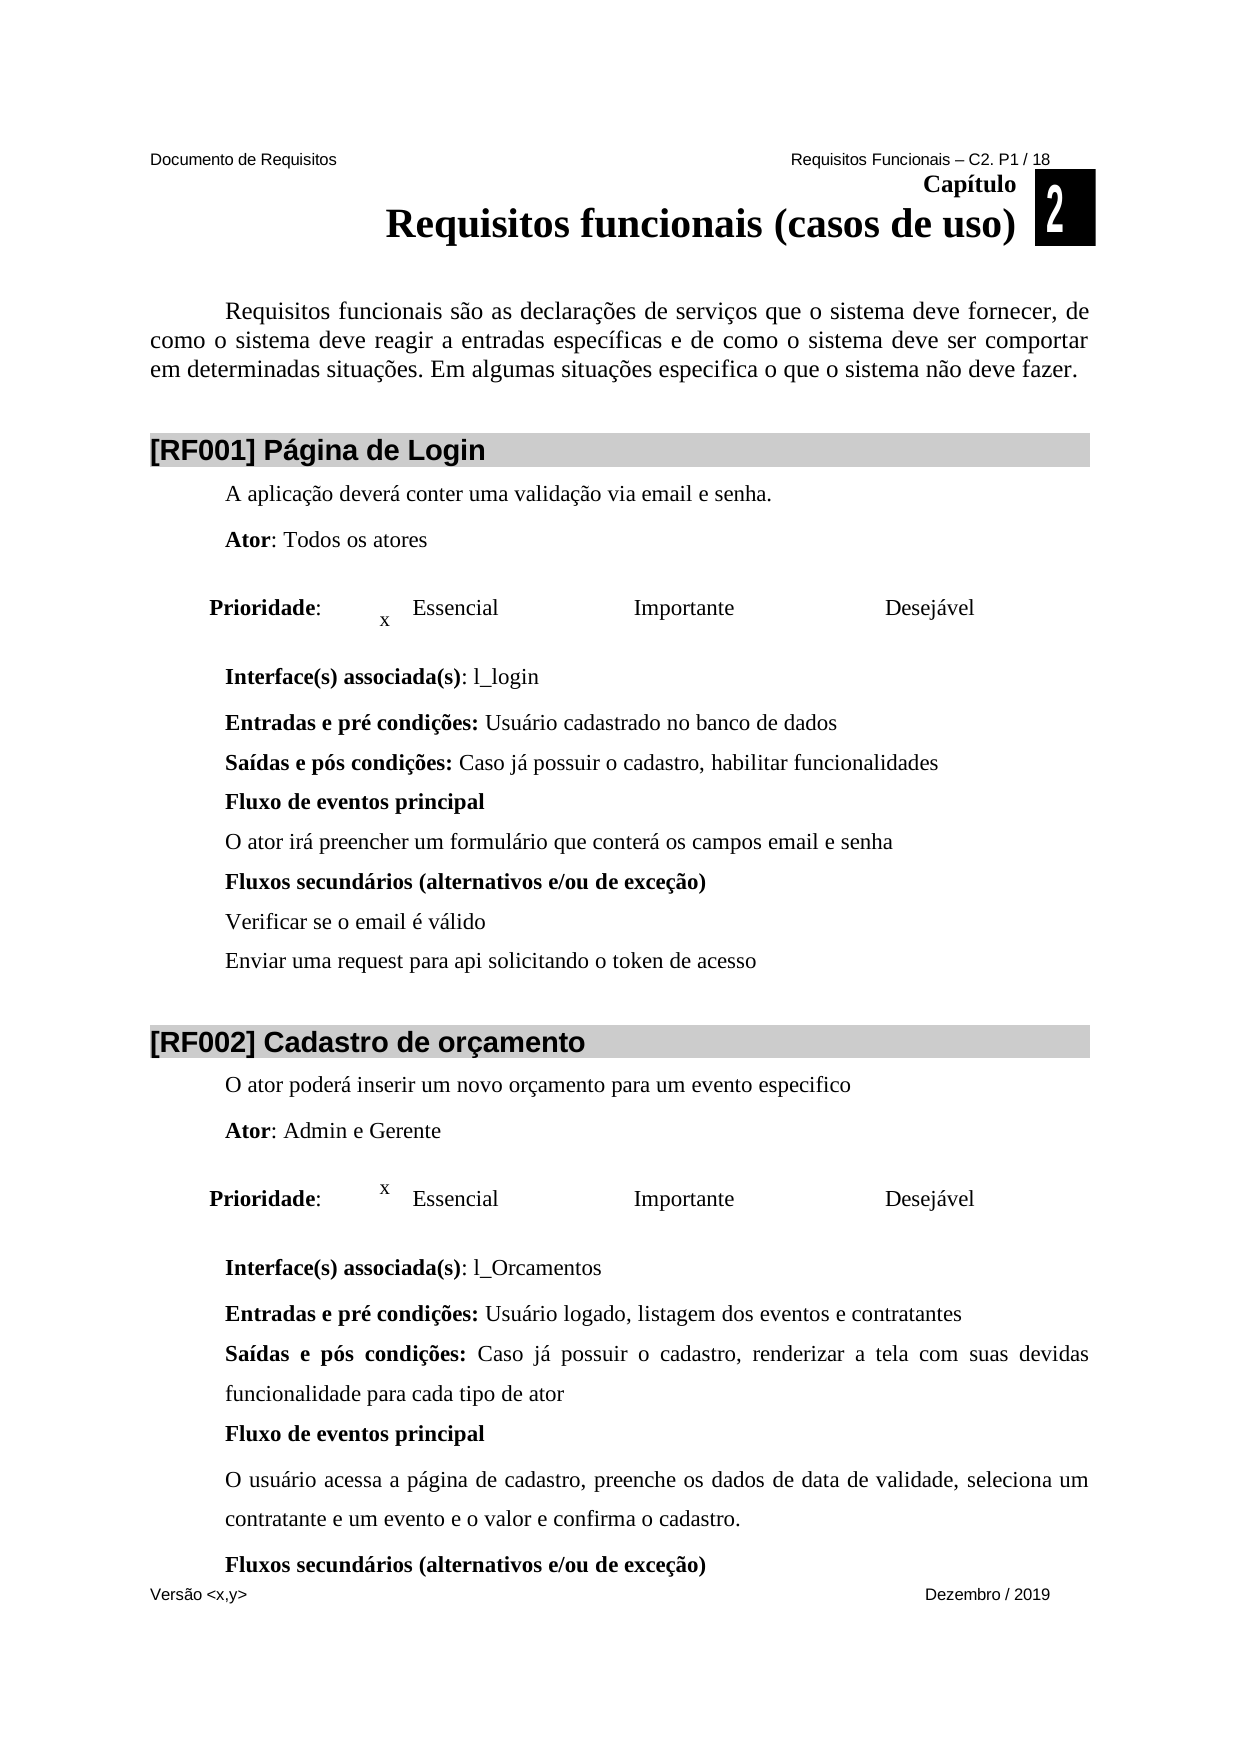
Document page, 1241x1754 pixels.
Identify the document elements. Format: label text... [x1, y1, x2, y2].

subtitle [RF002] Cadastro de orçamento [150, 1025, 1090, 1058]
table_header Desejável [874, 558, 1017, 656]
table_header [829, 1150, 873, 1248]
text Saídas e pós condições: Caso já possuir o cadastro, habilitar funcionalidades [225, 748, 1090, 775]
text Fluxos secundários (alternativos e/ou de exceção) [225, 868, 1090, 894]
table_header x [357, 558, 401, 656]
text Enviar uma request para api solicitando o token de acesso [225, 947, 1090, 974]
table_header Essencial [401, 1150, 578, 1248]
table_header Prioridade: [194, 558, 357, 656]
text O ator poderá inserir um novo orçamento para um evento especifico [225, 1071, 1090, 1097]
table_header Desejável [874, 1150, 1017, 1248]
text Fluxo de eventos principal [225, 1419, 1090, 1446]
text Capítulo [210, 169, 1035, 198]
text A aplicação deverá conter uma validação via email e senha. [225, 479, 1090, 506]
text Interface(s) associada(s): l_login [225, 663, 1090, 689]
text Entradas e pré condições: Usuário cadastrado no banco de dados [225, 709, 1090, 735]
table_header x [357, 1150, 401, 1248]
table_header Essencial [401, 558, 578, 656]
text Ator: Todos os atores [150, 525, 1090, 552]
table_header [829, 558, 873, 656]
table_header [578, 1150, 622, 1248]
text Fluxo de eventos principal [225, 788, 1090, 815]
subtitle Requisitos funcionais (casos de uso) [150, 198, 1035, 246]
text Requisitos funcionais são as declarações de serviços que o sistema deve fornecer, de como o sistema deve reagir a entradas específicas e de como o sistema deve ser comportar em determinadas situações. Em algumas situações especifica o que o sistema não deve fazer. [150, 296, 1090, 383]
text Verificar se o email é válido [225, 908, 1090, 934]
table_header Importante [623, 558, 829, 656]
table_header Prioridade: [194, 1150, 357, 1248]
table_header Importante [623, 1150, 829, 1248]
text Interface(s) associada(s): l_Orcamentos [225, 1254, 1090, 1281]
text O usuário acessa a página de cadastro, preenche os dados de data de validade, seleciona um contratante e um evento e o valor e confirma o cadastro. [225, 1465, 1090, 1532]
text Saídas e pós condições: Caso já possuir o cadastro, renderizar a tela com suas devidas funcionalidade para cada tipo de ator [225, 1340, 1090, 1406]
text Entradas e pré condições: Usuário logado, listagem dos eventos e contratantes [225, 1300, 1090, 1327]
text Fluxos secundários (alternativos e/ou de exceção) [225, 1551, 1090, 1578]
table_header [578, 558, 622, 656]
text Ator: Admin e Gerente [150, 1117, 1090, 1143]
subtitle [RF001] Página de Login [150, 433, 1090, 467]
text O ator irá preencher um formulário que conterá os campos email e senha [225, 828, 1090, 854]
